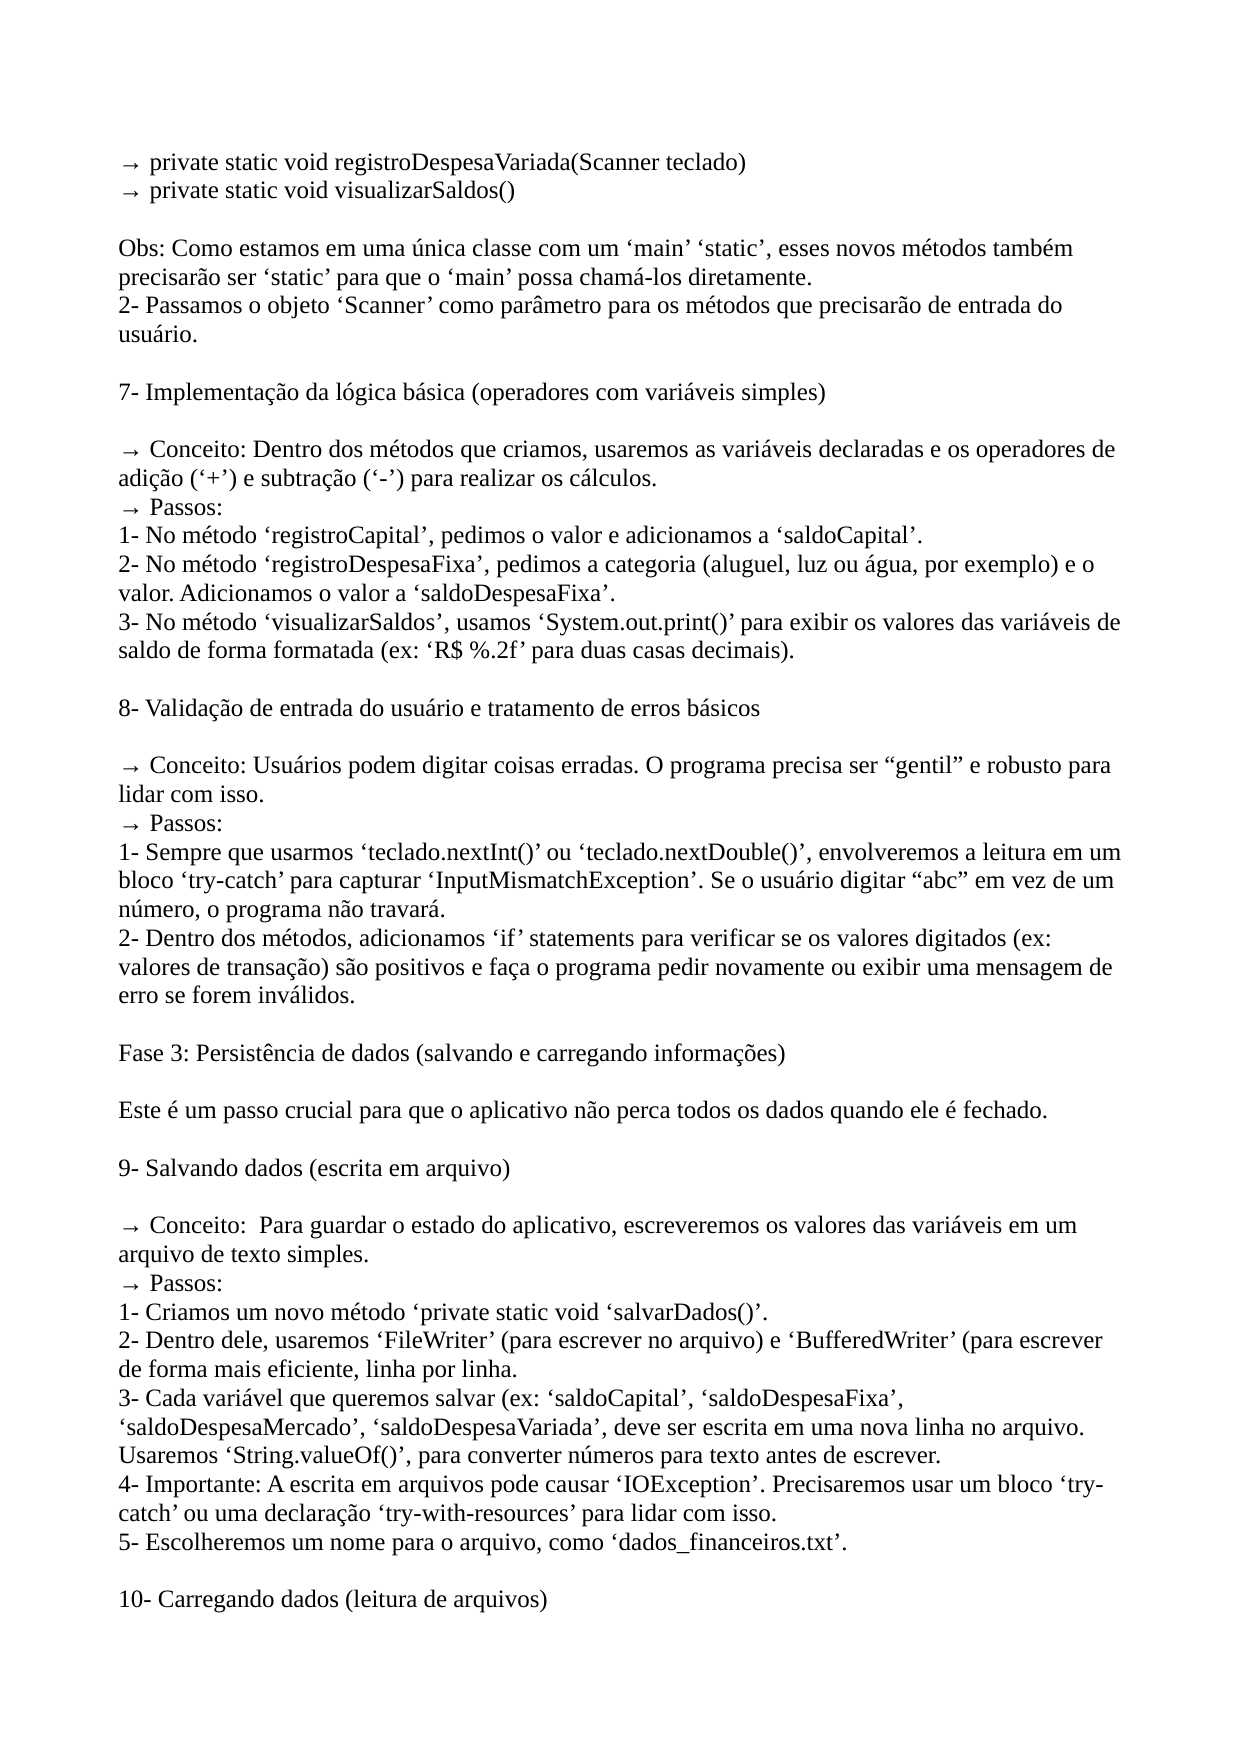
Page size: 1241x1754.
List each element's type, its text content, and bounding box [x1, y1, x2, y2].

text 1- Sempre que usarmos ‘teclado.nextInt()’ ou ‘teclado.nextDouble()’, envolveremos a leitura em um bloco ‘try-catch’ para capturar ‘InputMismatchException’. Se o usuário digitar “abc” em vez de um número, o programa não travará. [118, 837, 1122, 923]
text 3- No método ‘visualizarSaldos’, usamos ‘System.out.print()’ para exibir os valores das variáveis de saldo de forma formatada (ex: ‘R$ %.2f’ para duas casas decimais). [118, 607, 1122, 664]
text 7- Implementação da lógica básica (operadores com variáveis simples) [118, 377, 1122, 406]
text → Passos: [118, 492, 1122, 521]
text → private static void registroDespesaVariada(Scanner teclado) [118, 147, 1122, 176]
text Fase 3: Persistência de dados (salvando e carregando informações) [118, 1038, 1122, 1067]
text → private static void visualizarSaldos() [118, 176, 1122, 204]
text → Conceito: Para guardar o estado do aplicativo, escreveremos os valores das variáveis em um arquivo de texto simples. [118, 1211, 1122, 1268]
text 3- Cada variável que queremos salvar (ex: ‘saldoCapital’, ‘saldoDespesaFixa’, ‘saldoDespesaMercado’, ‘saldoDespesaVariada’, deve ser escrita em uma nova linha no arquivo. Usaremos ‘String.valueOf()’, para converter números para texto antes de escrever. [118, 1383, 1122, 1469]
text → Conceito: Usuários podem digitar coisas erradas. O programa precisa ser “gentil” e robusto para lidar com isso. [118, 751, 1122, 808]
text 2- Dentro dos métodos, adicionamos ‘if’ statements para verificar se os valores digitados (ex: valores de transação) são positivos e faça o programa pedir novamente ou exibir uma mensagem de erro se forem inválidos. [118, 923, 1122, 1009]
text → Passos: [118, 808, 1122, 837]
text 2- Passamos o objeto ‘Scanner’ como parâmetro para os métodos que precisarão de entrada do usuário. [118, 291, 1122, 348]
text 5- Escolheremos um nome para o arquivo, como ‘dados_financeiros.txt’. [118, 1527, 1122, 1556]
text Este é um passo crucial para que o aplicativo não perca todos os dados quando ele é fechado. [118, 1096, 1122, 1124]
text 10- Carregando dados (leitura de arquivos) [118, 1584, 1122, 1613]
text → Conceito: Dentro dos métodos que criamos, usaremos as variáveis declaradas e os operadores de adição (‘+’) e subtração (‘-’) para realizar os cálculos. [118, 434, 1122, 492]
text Obs: Como estamos em uma única classe com um ‘main’ ‘static’, esses novos métodos também precisarão ser ‘static’ para que o ‘main’ possa chamá-los diretamente. [118, 233, 1122, 291]
text 2- Dentro dele, usaremos ‘FileWriter’ (para escrever no arquivo) e ‘BufferedWriter’ (para escrever de forma mais eficiente, linha por linha. [118, 1326, 1122, 1383]
text 2- No método ‘registroDespesaFixa’, pedimos a categoria (aluguel, luz ou água, por exemplo) e o valor. Adicionamos o valor a ‘saldoDespesaFixa’. [118, 549, 1122, 607]
text → Passos: [118, 1268, 1122, 1297]
text 9- Salvando dados (escrita em arquivo) [118, 1153, 1122, 1182]
text 1- No método ‘registroCapital’, pedimos o valor e adicionamos a ‘saldoCapital’. [118, 521, 1122, 549]
text 1- Criamos um novo método ‘private static void ‘salvarDados()’. [118, 1297, 1122, 1326]
text 8- Validação de entrada do usuário e tratamento de erros básicos [118, 693, 1122, 722]
text 4- Importante: A escrita em arquivos pode causar ‘IOException’. Precisaremos usar um bloco ‘try-catch’ ou uma declaração ‘try-with-resources’ para lidar com isso. [118, 1469, 1122, 1527]
